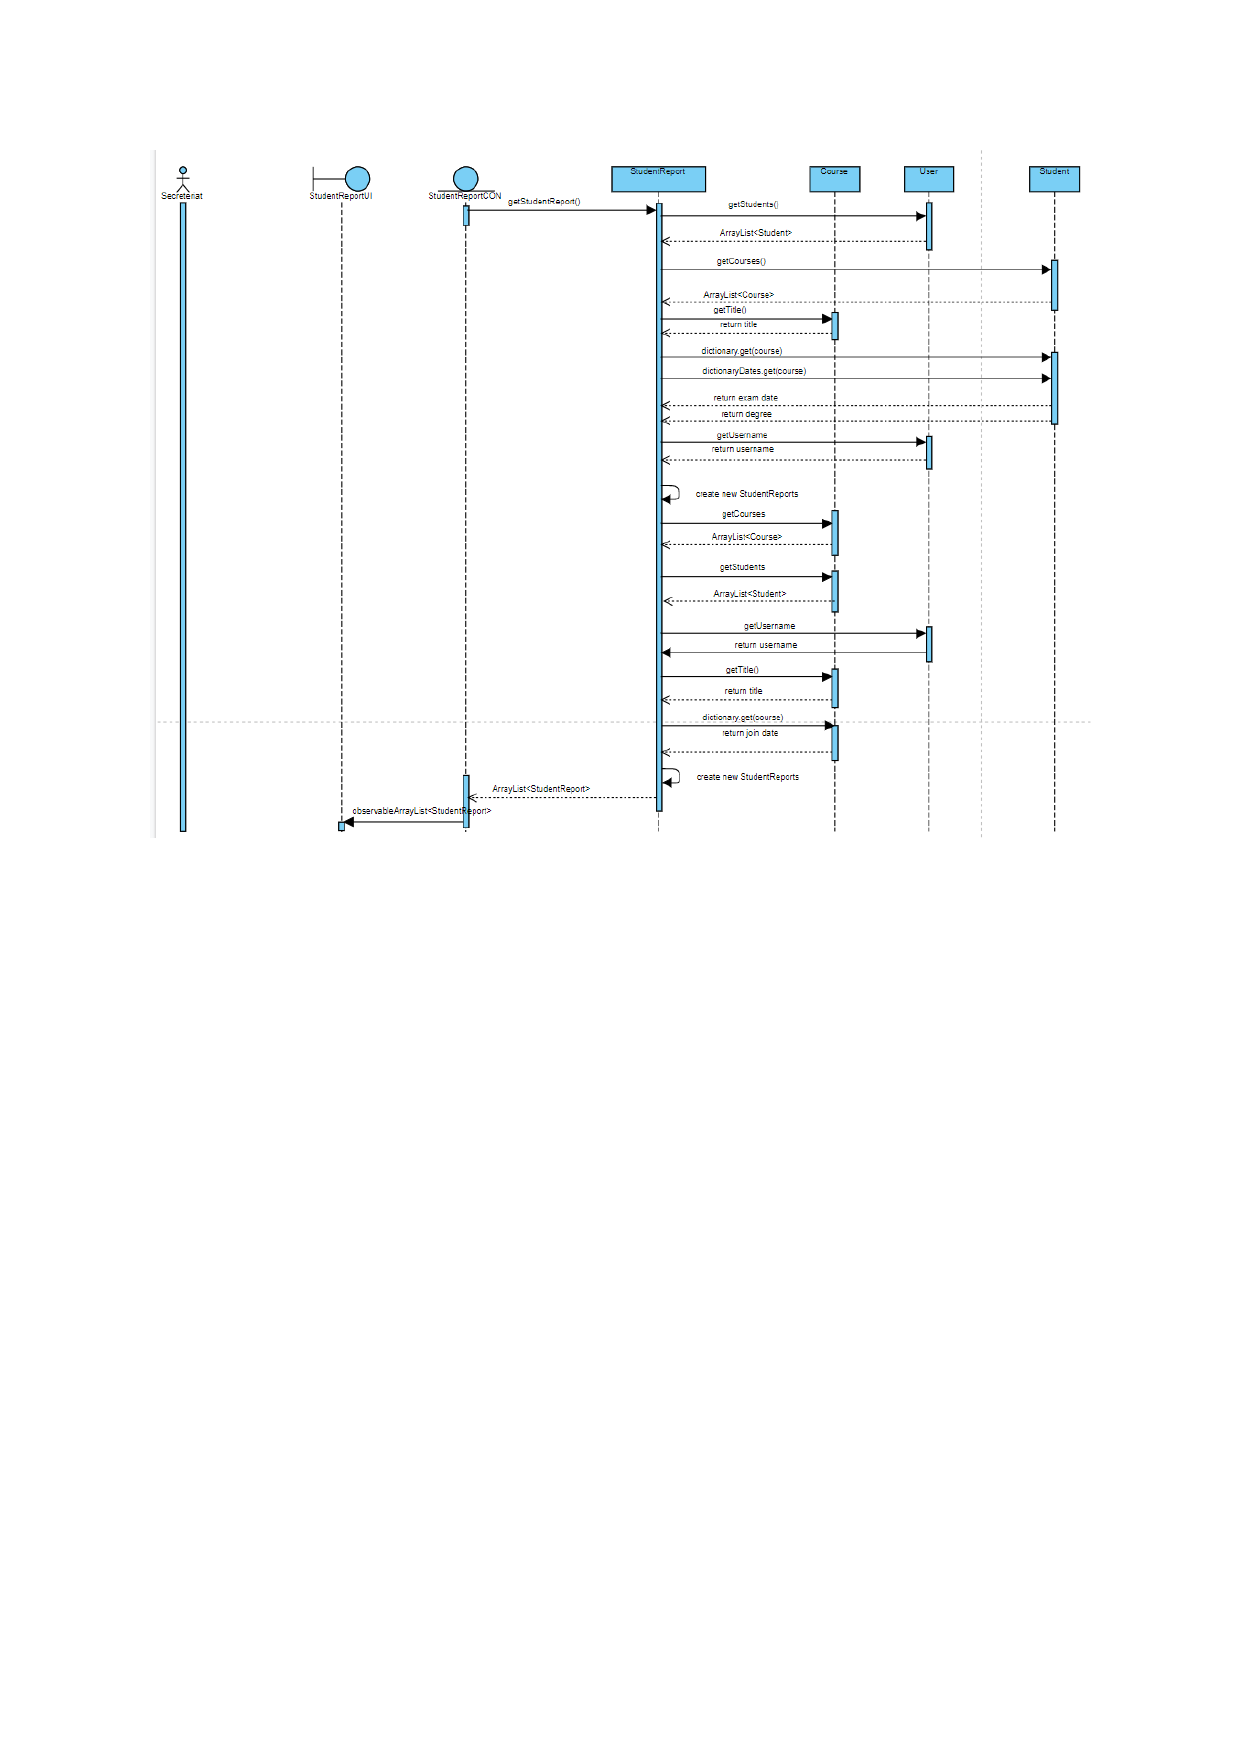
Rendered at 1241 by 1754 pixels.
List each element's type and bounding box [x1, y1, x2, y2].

picture [150, 150, 1091, 838]
